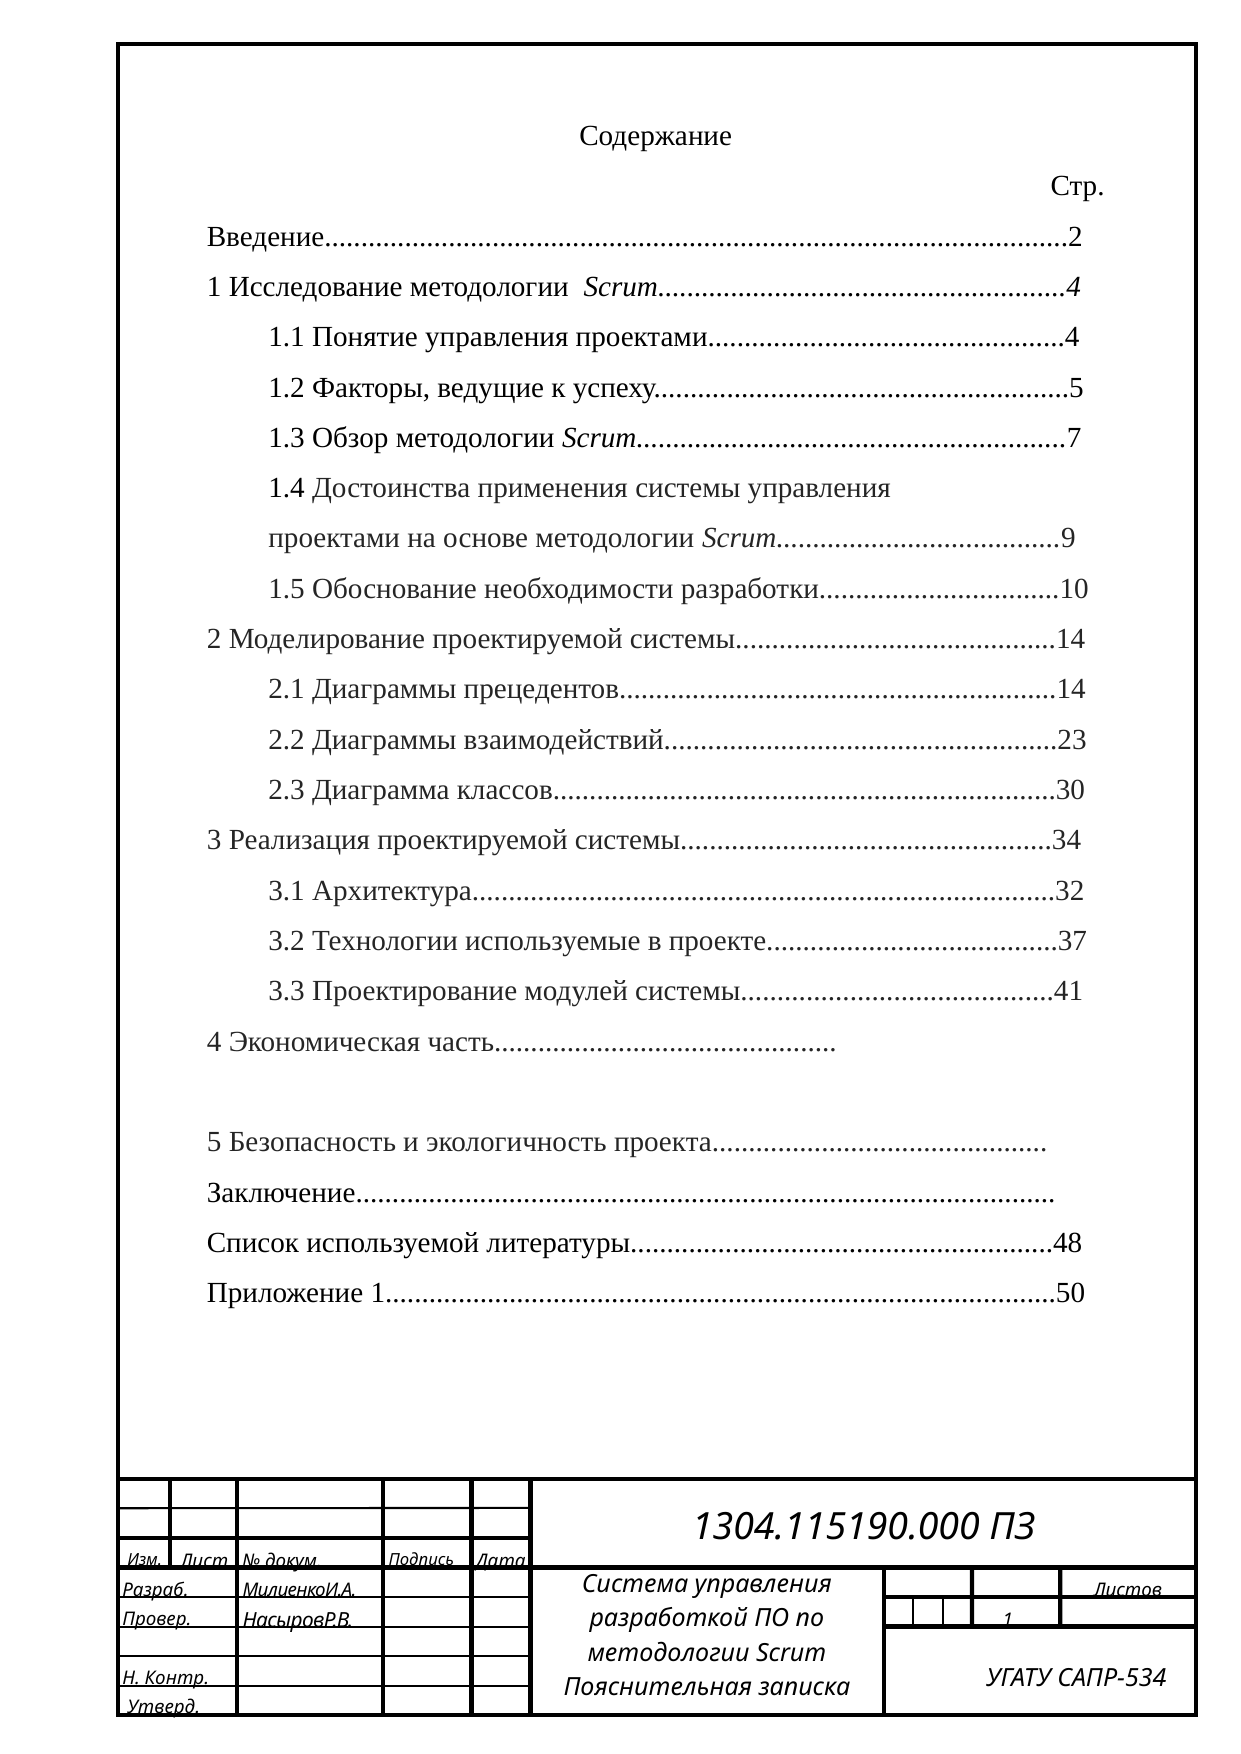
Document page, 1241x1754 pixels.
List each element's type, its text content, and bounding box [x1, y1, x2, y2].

text Список используемой литературы..........................................................48 [136, 1225, 1104, 1258]
text 3 Реализация проектируемой системы...................................................34 [136, 822, 1104, 856]
text 1 Исследование методологии Scrum........................................................4 [136, 269, 1104, 303]
text Приложение 1............................................................................................50 [136, 1275, 1104, 1309]
text 5 Безопасность и экологичность проекта.............................................. [136, 1124, 1104, 1158]
text Стр. [136, 168, 1104, 202]
text 1.1 Понятие управления проектами.................................................4 [136, 319, 1104, 353]
text 1.4 Достоинства применения системы управления [136, 470, 1104, 504]
text Введение......................................................................................................2 [136, 219, 1104, 252]
text 1.5 Обоснование необходимости разработки.................................10 [136, 571, 1104, 604]
text 3.1 Архитектура................................................................................32 [136, 873, 1104, 906]
text 2 Моделирование проектируемой системы............................................14 [136, 621, 1104, 655]
text 2.3 Диаграмма классов.....................................................................30 [136, 772, 1104, 806]
text 4 Экономическая часть............................................... [136, 1024, 1104, 1057]
text 1.2 Факторы, ведущие к успеху.........................................................5 [136, 370, 1104, 403]
text 3.2 Технологии используемые в проекте........................................37 [136, 923, 1104, 957]
text 2.2 Диаграммы взаимодействий......................................................23 [136, 722, 1104, 755]
text 2.1 Диаграммы прецедентов............................................................14 [136, 672, 1104, 705]
text проектами на основе методологии Scrum.......................................9 [136, 521, 1104, 554]
text 3.3 Проектирование модулей системы...........................................41 [136, 973, 1104, 1007]
text Заключение................................................................................................ [136, 1175, 1104, 1208]
text Содержание [136, 118, 1104, 152]
text 1.3 Обзор методологии Scrum...........................................................7 [136, 420, 1104, 453]
